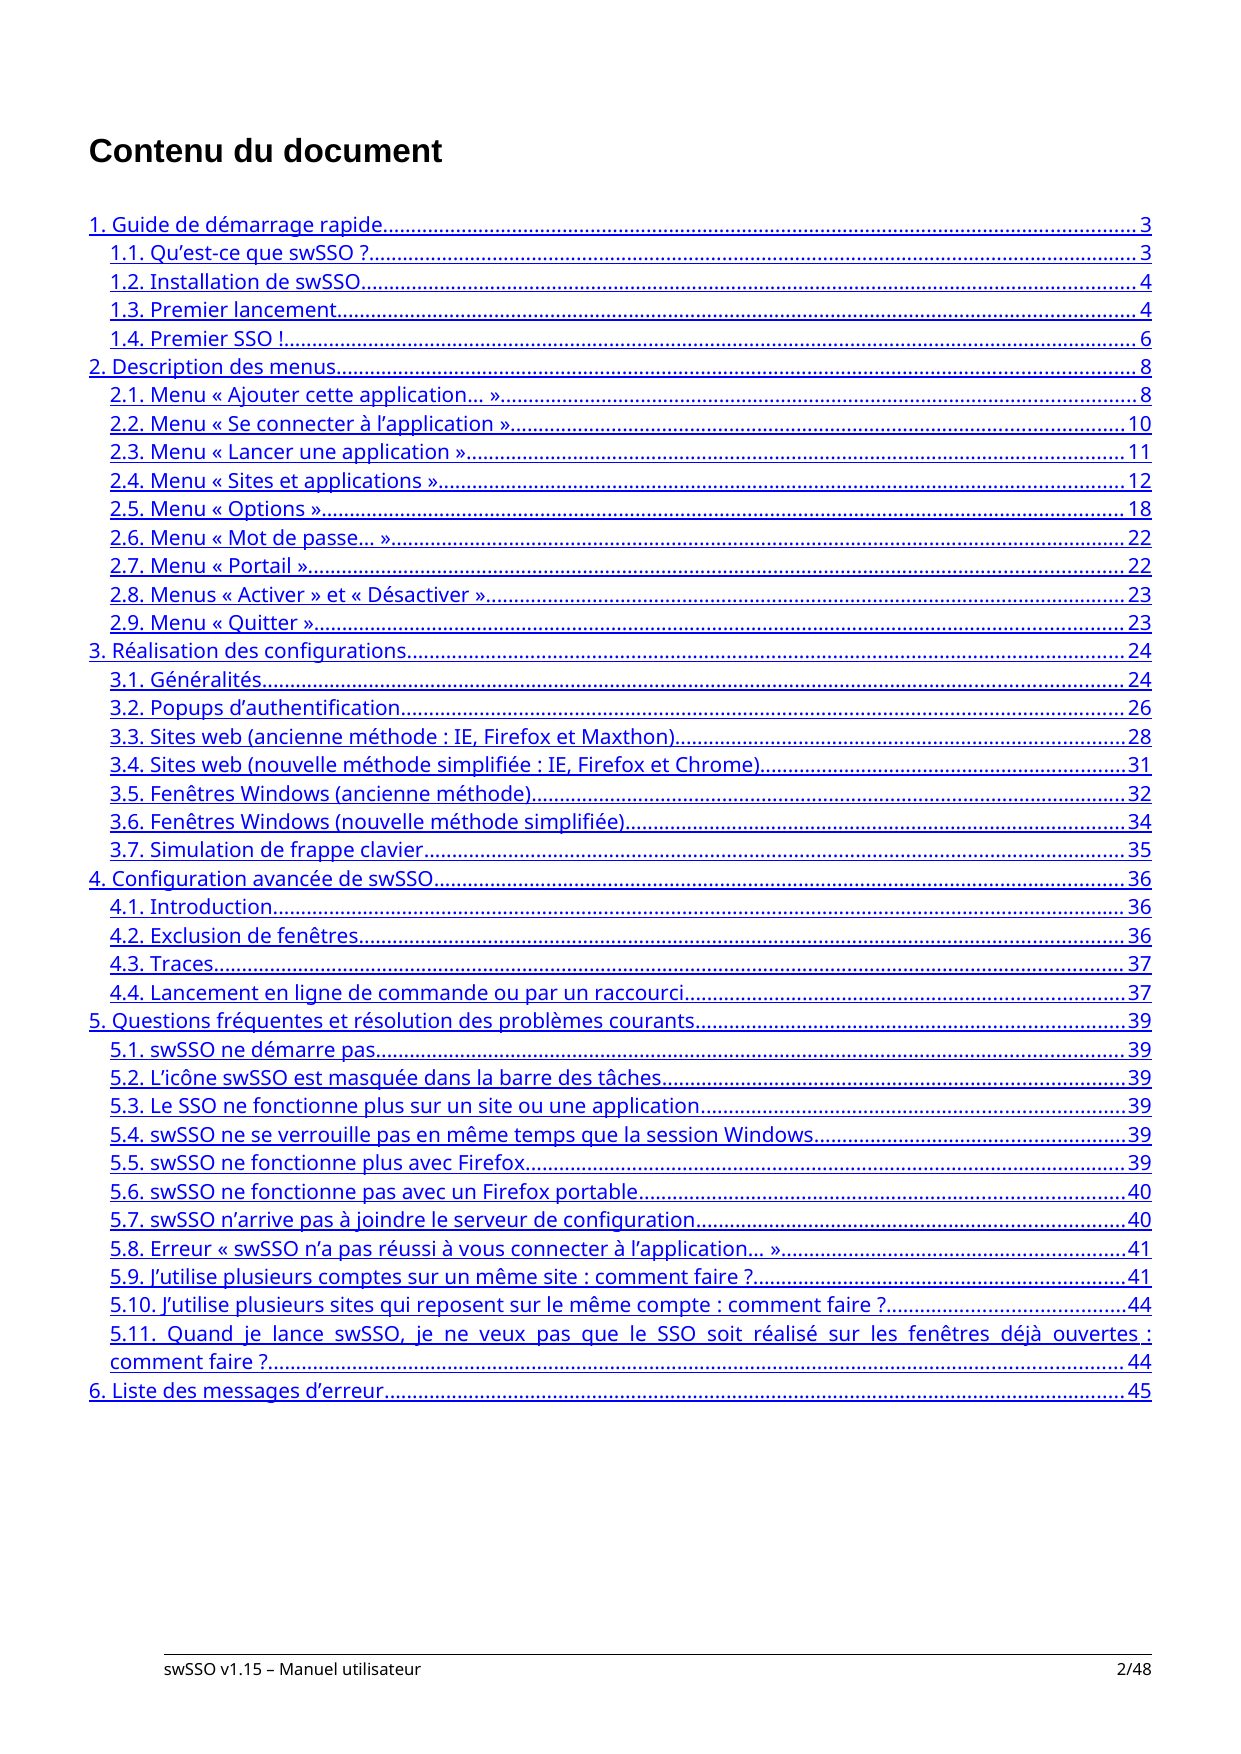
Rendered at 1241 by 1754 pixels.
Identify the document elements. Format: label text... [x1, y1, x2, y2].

text [109, 576, 1152, 580]
text [109, 1230, 1152, 1234]
text 5.4. swSSO ne se verrouille pas en même temps que la session Windows 39 [109, 1120, 1152, 1144]
text [109, 633, 1152, 637]
text 4. Configuration avancée de swSSO 36 [89, 864, 1152, 888]
text 4.4. Lancement en ligne de commande ou par un raccourci 37 [109, 978, 1152, 1002]
text 3.6. Fenêtres Windows (nouvelle méthode simplifiée) 34 [109, 807, 1152, 831]
text 5.9. J’utilise plusieurs comptes sur un même site : comment faire ? 41 [109, 1262, 1152, 1286]
text 2.9. Menu « Quitter » 23 [109, 608, 1152, 632]
text 3.2. Popups d’authentification 26 [109, 693, 1152, 718]
text 2. Description des menus 8 [89, 352, 1152, 376]
text 5. Questions fréquentes et résolution des problèmes courants 39 [89, 1006, 1152, 1030]
text 6. Liste des messages d’erreur 45 [89, 1376, 1152, 1400]
text 2.8. Menus « Activer » et « Désactiver » 23 [109, 580, 1152, 604]
text 2.3. Menu « Lancer une application » 11 [109, 437, 1152, 462]
text 5.8. Erreur « swSSO n’a pas réussi à vous connecter à l’application… » 41 [109, 1234, 1152, 1258]
text [109, 320, 1152, 324]
text 5.1. swSSO ne démarre pas 39 [109, 1035, 1152, 1059]
text [109, 1287, 1152, 1291]
text 1.1. Qu’est-ce que swSSO ? 3 [109, 238, 1152, 263]
text 2.7. Menu « Portail » 22 [109, 551, 1152, 575]
text 5.5. swSSO ne fonctionne plus avec Firefox 39 [109, 1148, 1152, 1173]
text 1.3. Premier lancement 4 [109, 295, 1152, 319]
text 2.4. Menu « Sites et applications » 12 [109, 466, 1152, 490]
text [109, 832, 1152, 836]
text [109, 1088, 1152, 1092]
text 4.2. Exclusion de fenêtres 36 [109, 921, 1152, 945]
text [109, 775, 1152, 779]
text [109, 519, 1152, 523]
text 3.4. Sites web (nouvelle méthode simplifiée : IE, Firefox et Chrome) 31 [109, 750, 1152, 774]
text 2.6. Menu « Mot de passe… » 22 [109, 523, 1152, 547]
text 2.1. Menu « Ajouter cette application... » 8 [109, 381, 1152, 405]
text 3.1. Généralités 24 [109, 665, 1152, 689]
text 1. Guide de démarrage rapide 3 [89, 210, 1152, 234]
text 2.5. Menu « Options » 18 [109, 494, 1152, 518]
text Contenu du document [89, 131, 1152, 169]
text 5.6. swSSO ne fonctionne pas avec un Firefox portable 40 [109, 1177, 1152, 1201]
text 3.7. Simulation de frappe clavier 35 [109, 836, 1152, 860]
text 1.4. Premier SSO ! 6 [109, 324, 1152, 348]
text 1.2. Installation de swSSO 4 [109, 267, 1152, 291]
text [109, 974, 1152, 978]
text 3. Réalisation des configurations 24 [89, 637, 1152, 661]
text 4.3. Traces 37 [109, 949, 1152, 973]
text 4.1. Introduction 36 [109, 892, 1152, 917]
text 3.3. Sites web (ancienne méthode : IE, Firefox et Maxthon) 28 [109, 722, 1152, 746]
text 2.2. Menu « Se connecter à l’application » 10 [109, 409, 1152, 433]
text 5.2. L’icône swSSO est masquée dans la barre des tâches 39 [109, 1063, 1152, 1087]
text 5.7. swSSO n’arrive pas à joindre le serveur de configuration 40 [109, 1205, 1152, 1229]
text 3.5. Fenêtres Windows (ancienne méthode) 32 [109, 779, 1152, 803]
text 5.11. Quand je lance swSSO, je ne veux pas que le SSO soit réalisé sur les fenêtres déjà ouvertes : comment faire ? 44 [109, 1319, 1152, 1343]
text 5.11. Quand je lance swSSO, je ne veux pas que le SSO soit réalisé sur les fenêtres déjà ouvertes : comment faire ? 44 [109, 1344, 1152, 1372]
text 5.3. Le SSO ne fonctionne plus sur un site ou une application 39 [109, 1092, 1152, 1116]
text 5.10. J’utilise plusieurs sites qui reposent sur le même compte : comment faire ? 44 [109, 1291, 1152, 1315]
